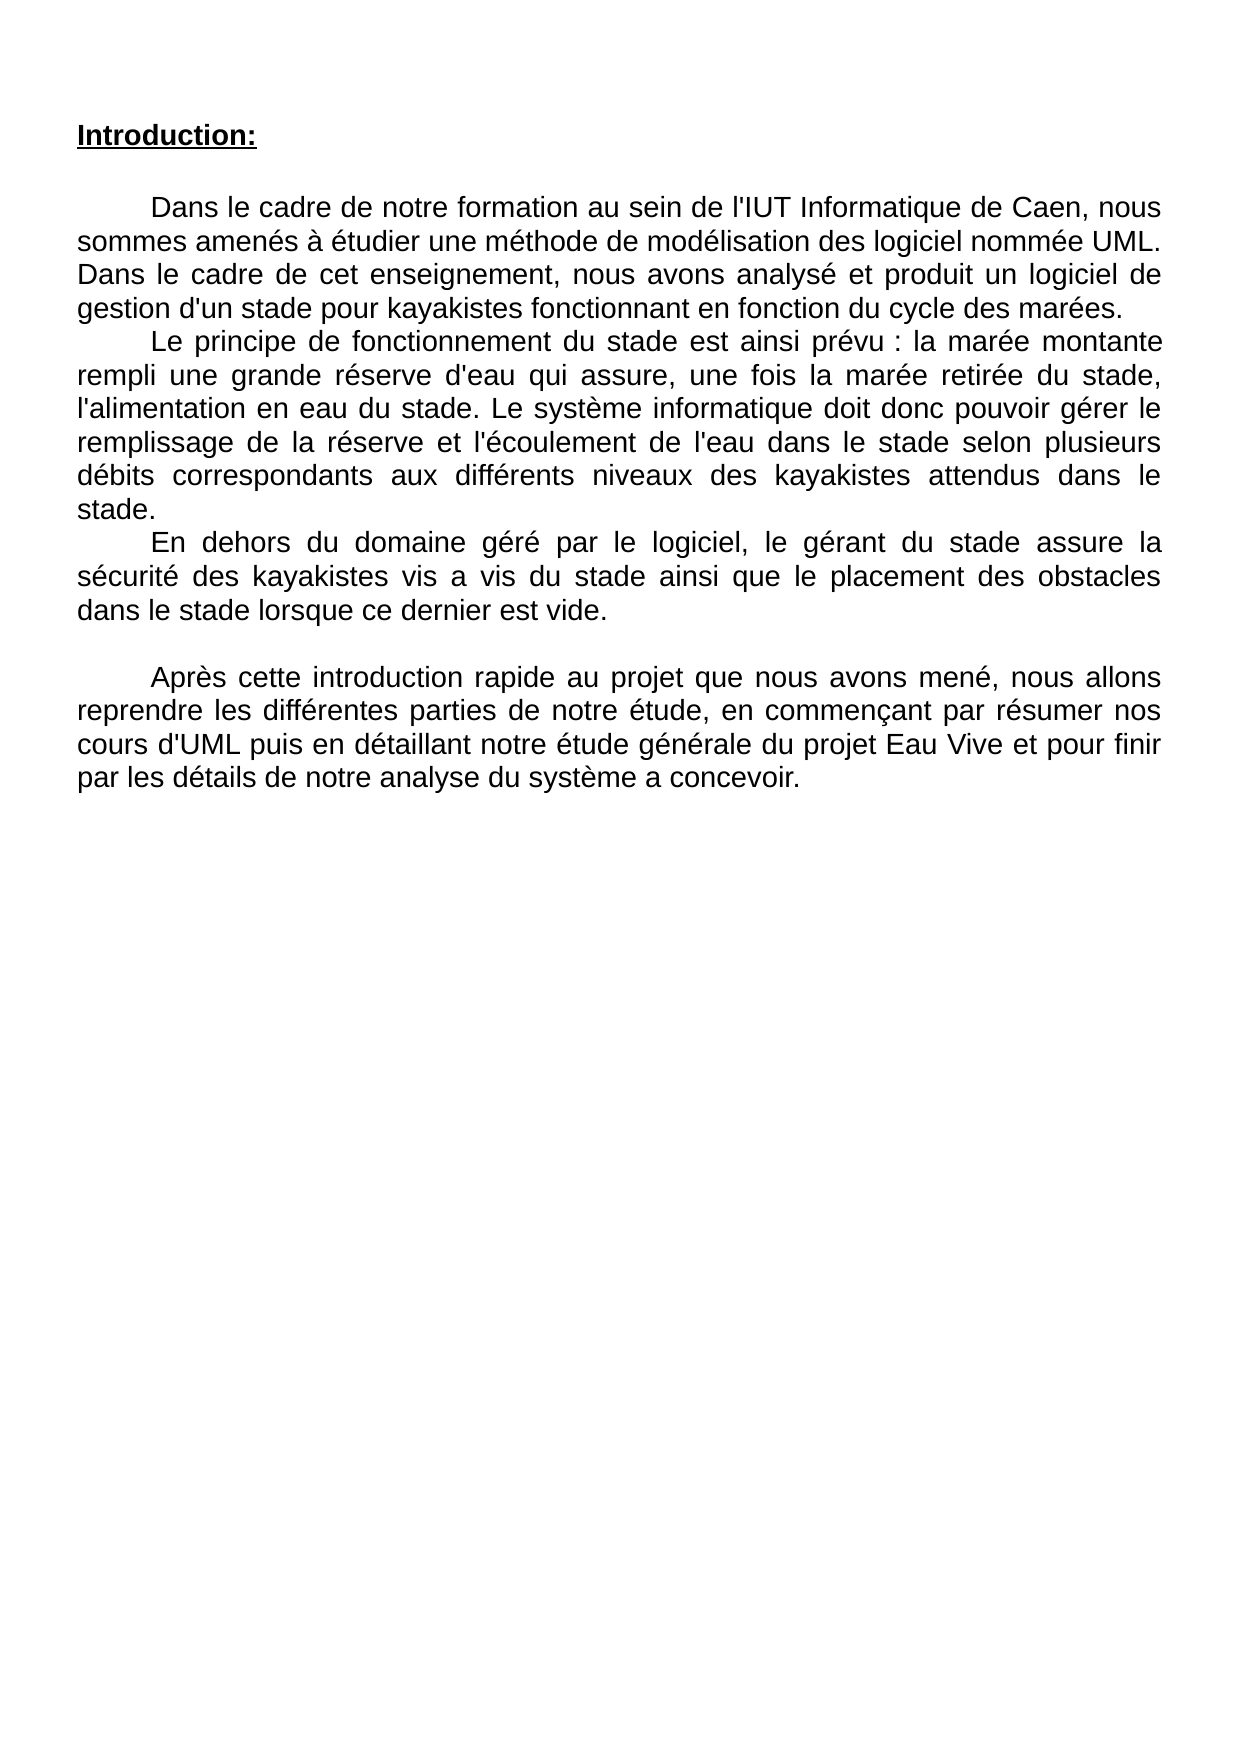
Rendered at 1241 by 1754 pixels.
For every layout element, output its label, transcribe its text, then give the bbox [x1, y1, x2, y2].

text En dehors du domaine géré par le logiciel, le gérant du stade assure la sécurité des kayakistes vis a vis du stade ainsi que le placement des obstacles dans le stade lorsque ce dernier est vide. [77, 526, 1163, 626]
text Dans le cadre de notre formation au sein de l'IUT Informatique de Caen, nous sommes amenés à étudier une méthode de modélisation des logiciel nommée UML. Dans le cadre de cet enseignement, nous avons analysé et produit un logiciel de gestion d'un stade pour kayakistes fonctionnant en fonction du cycle des marées. [77, 190, 1163, 324]
text Le principe de fonctionnement du stade est ainsi prévu : la marée montante rempli une grande réserve d'eau qui assure, une fois la marée retirée du stade, l'alimentation en eau du stade. Le système informatique doit donc pouvoir gérer le remplissage de la réserve et l'écoulement de l'eau dans le stade selon plusieurs débits correspondants aux différents niveaux des kayakistes attendus dans le stade. [77, 324, 1163, 526]
text Après cette introduction rapide au projet que nous avons mené, nous allons reprendre les différentes parties de notre étude, en commençant par résumer nos cours d'UML puis en détaillant notre étude générale du projet Eau Vive et pour finir par les détails de notre analyse du système a concevoir. [77, 660, 1163, 794]
text Introduction: [77, 118, 1163, 152]
